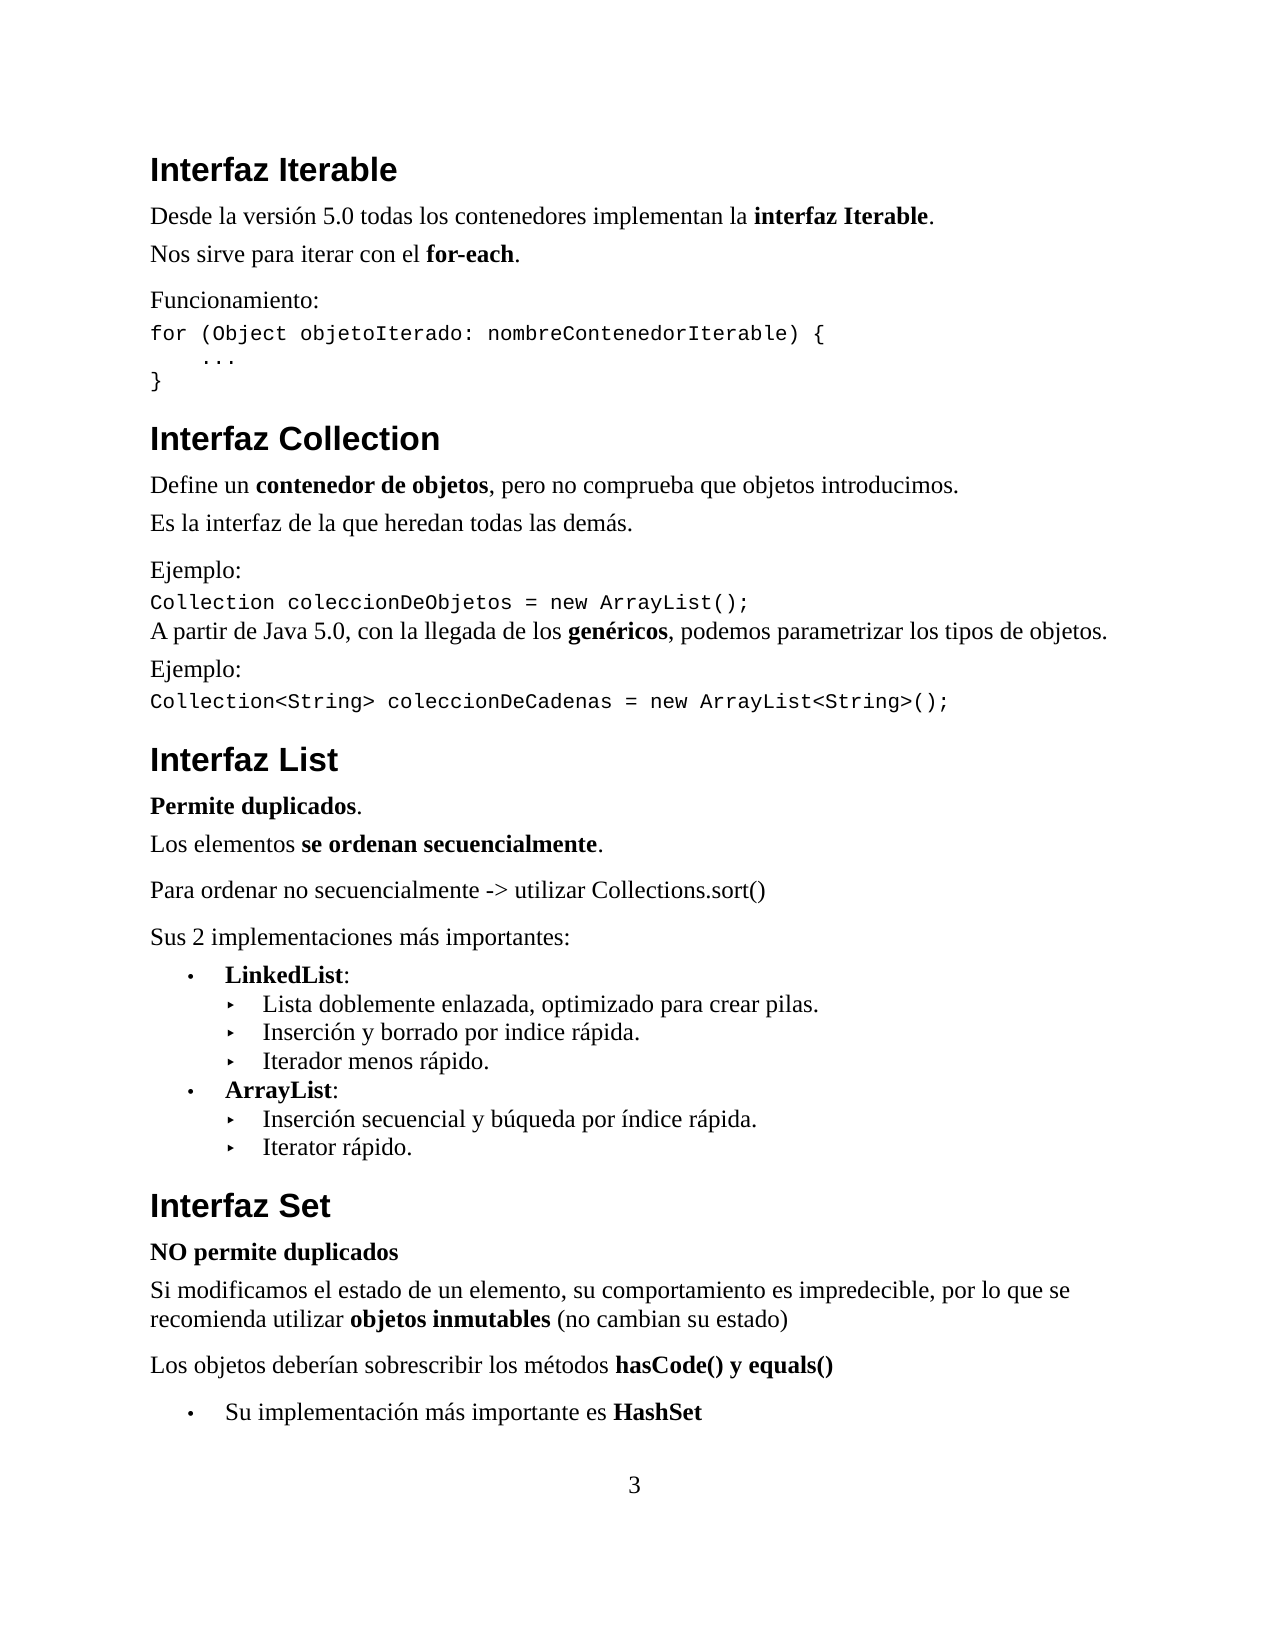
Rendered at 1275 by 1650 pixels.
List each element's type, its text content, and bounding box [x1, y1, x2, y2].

text Collection<String> coleccionDeCadenas = new ArrayList<String>(); [150, 691, 1125, 715]
text Los elementos se ordenan secuencialmente. [150, 829, 1125, 858]
text ... [150, 347, 1125, 371]
text Define un contenedor de objetos, pero no comprueba que objetos introducimos. [150, 470, 1125, 499]
text } [150, 371, 1125, 394]
text NO permite duplicados [150, 1237, 1125, 1266]
text Funcionamiento: [150, 286, 1125, 314]
subtitle Interfaz Set [150, 1186, 1125, 1225]
list LinkedList: [187, 960, 1125, 989]
subtitle Interfaz List [150, 740, 1125, 779]
list Iterador menos rápido. [225, 1046, 1125, 1075]
text Si modificamos el estado de un elemento, su comportamiento es impredecible, por lo que se recomienda utilizar objetos inmutables (no cambian su estado) [150, 1275, 1125, 1333]
text Los objetos deberían sobrescribir los métodos hasCode() y equals() [150, 1351, 1125, 1379]
list Inserción secuencial y búqueda por índice rápida. [225, 1104, 1125, 1132]
text for (Object objetoIterado: nombreContenedorIterable) { [150, 323, 1125, 347]
text Collection coleccionDeObjetos = new ArrayList(); [150, 592, 1125, 616]
list ArrayList: [187, 1075, 1125, 1104]
text Sus 2 implementaciones más importantes: [150, 922, 1125, 951]
text Ejemplo: [150, 654, 1125, 682]
text Es la interfaz de la que heredan todas las demás. [150, 508, 1125, 537]
list Lista doblemente enlazada, optimizado para crear pilas. [225, 989, 1125, 1017]
list Iterator rápido. [225, 1132, 1125, 1161]
text Ejemplo: [150, 555, 1125, 583]
text Nos sirve para iterar con el for-each. [150, 239, 1125, 268]
text Desde la versión 5.0 todas los contenedores implementan la interfaz Iterable. [150, 201, 1125, 230]
text Para ordenar no secuencialmente -> utilizar Collections.sort() [150, 876, 1125, 904]
list Su implementación más importante es HashSet [187, 1397, 1125, 1426]
subtitle Interfaz Iterable [150, 150, 1125, 189]
text Permite duplicados. [150, 791, 1125, 820]
text A partir de Java 5.0, con la llegada de los genéricos, podemos parametrizar los tipos de objetos. [150, 616, 1125, 645]
list Inserción y borrado por indice rápida. [225, 1017, 1125, 1046]
subtitle Interfaz Collection [150, 419, 1125, 458]
